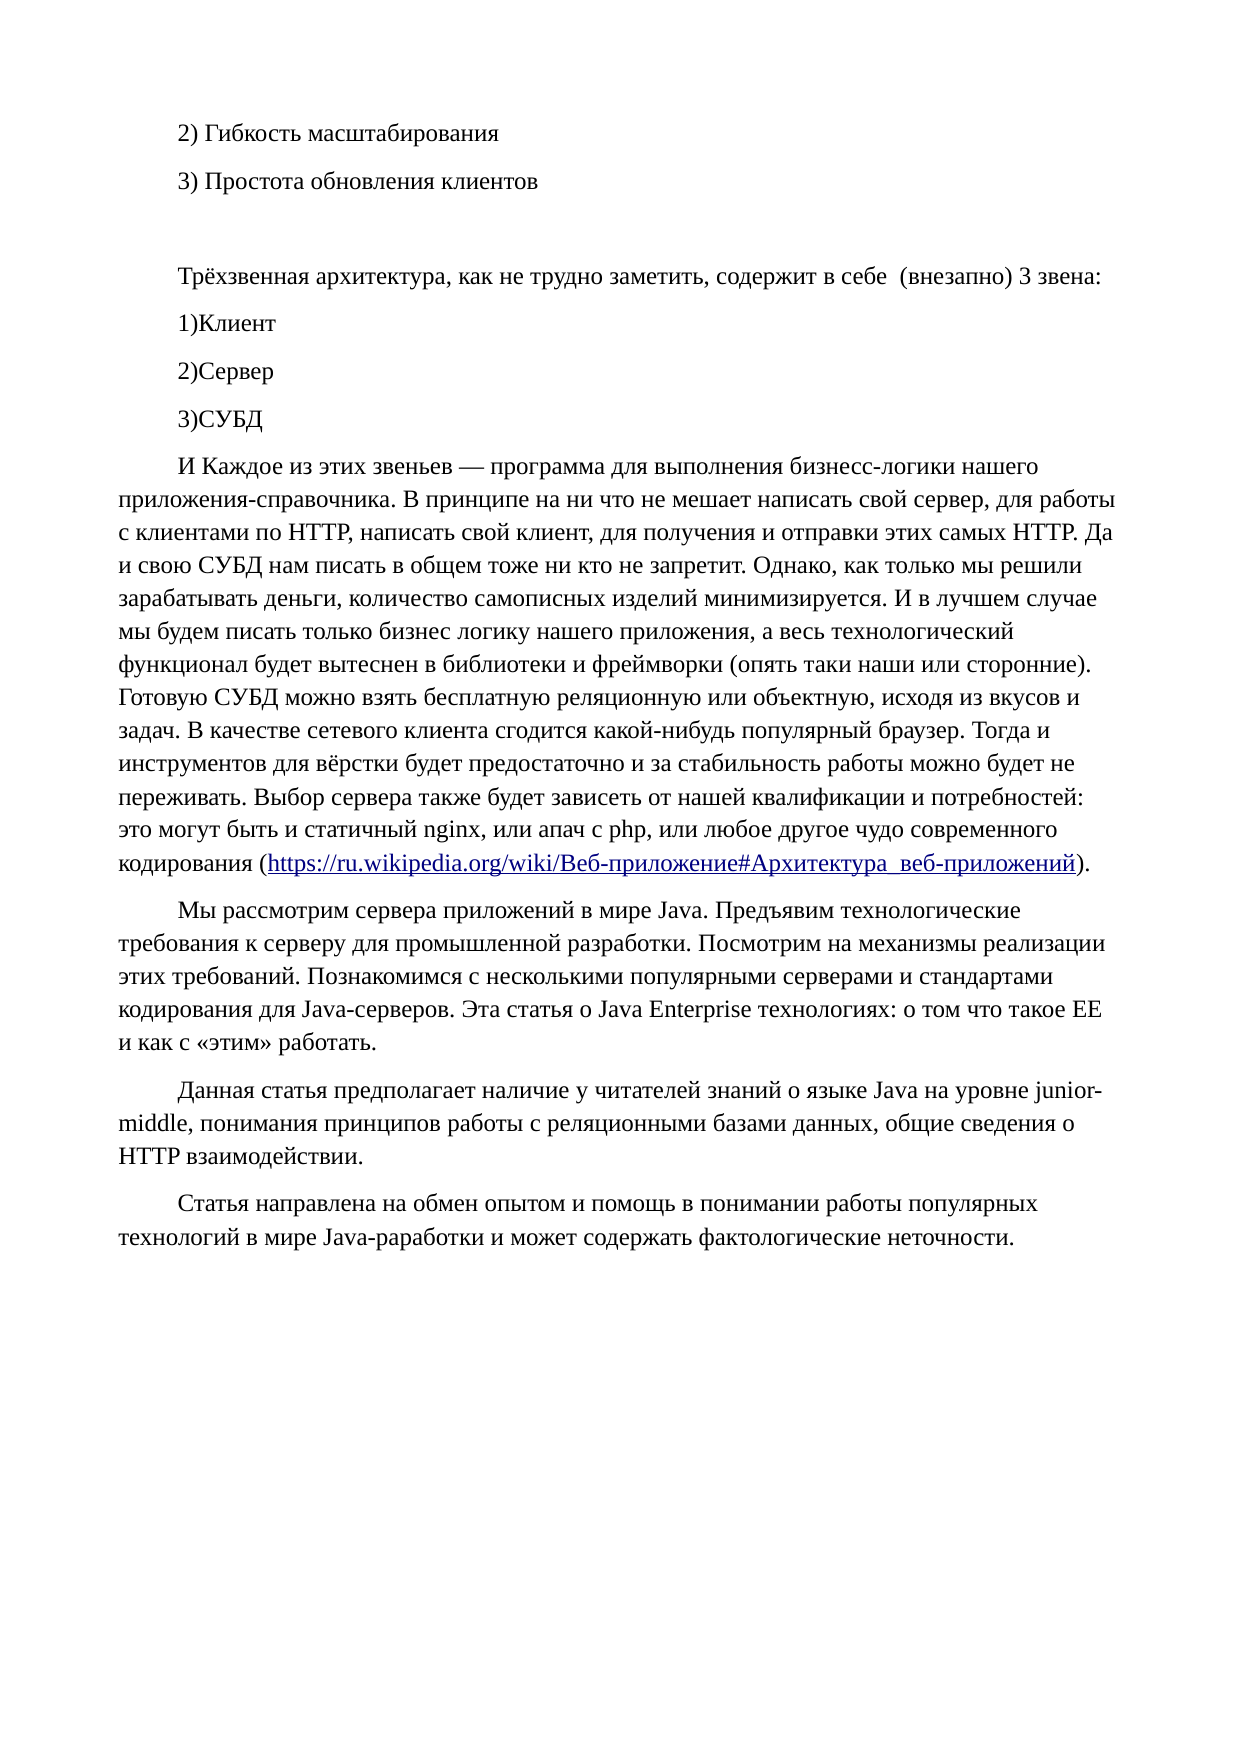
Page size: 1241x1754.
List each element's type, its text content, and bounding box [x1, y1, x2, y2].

text 3)СУБД [118, 404, 1122, 432]
text Данная статья предполагает наличие у читателей знаний о языке Java на уровне junior-middle, понимания принципов работы с реляционными базами данных, общие сведения о HTTP взаимодействии. [118, 1075, 1122, 1170]
text 2) Гибкость масштабирования [118, 118, 1122, 147]
text 2)Сервер [118, 356, 1122, 385]
text Трёхзвенная архитектура, как не трудно заметить, содержит в себе (внезапно) 3 звена: [118, 261, 1122, 290]
text Статья направлена на обмен опытом и помощь в понимании работы популярных технологий в мире Java-раработки и может содержать фактологические неточности. [118, 1188, 1122, 1250]
text 3) Простота обновления клиентов [118, 166, 1122, 194]
text И Каждое из этих звеньев — программа для выполнения бизнесс-логики нашего приложения-справочника. В принципе на ни что не мешает написать свой сервер, для работы с клиентами по HTTP, написать свой клиент, для получения и отправки этих самых HTTP. Да и свою СУБД нам писать в общем тоже ни кто не запретит. Однако, как только мы решили зарабатывать деньги, количество самописных изделий минимизируется. И в лучшем случае мы будем писать только бизнес логику нашего приложения, а весь технологический функционал будет вытеснен в библиотеки и фреймворки (опять таки наши или сторонние). Готовую СУБД можно взять бесплатную реляционную или объектную, исходя из вкусов и задач. В качестве сетевого клиента сгодится какой-нибудь популярный браузер. Тогда и инструментов для вёрстки будет предостаточно и за стабильность работы можно будет не переживать. Выбор сервера также будет зависеть от нашей квалификации и потребностей: это могут быть и статичный nginx, или апач с php, или любое другое чудо современного кодирования (https://ru.wikipedia.org/wiki/Веб-приложение#Архитектура_веб-приложений). [118, 451, 1122, 876]
text Мы рассмотрим сервера приложений в мире Java. Предъявим технологические требования к серверу для промышленной разработки. Посмотрим на механизмы реализации этих требований. Познакомимся с несколькими популярными серверами и стандартами кодирования для Java-серверов. Эта статья о Java Enterprise технологиях: о том что такое EE и как с «этим» работать. [118, 895, 1122, 1056]
text 1)Клиент [118, 308, 1122, 337]
